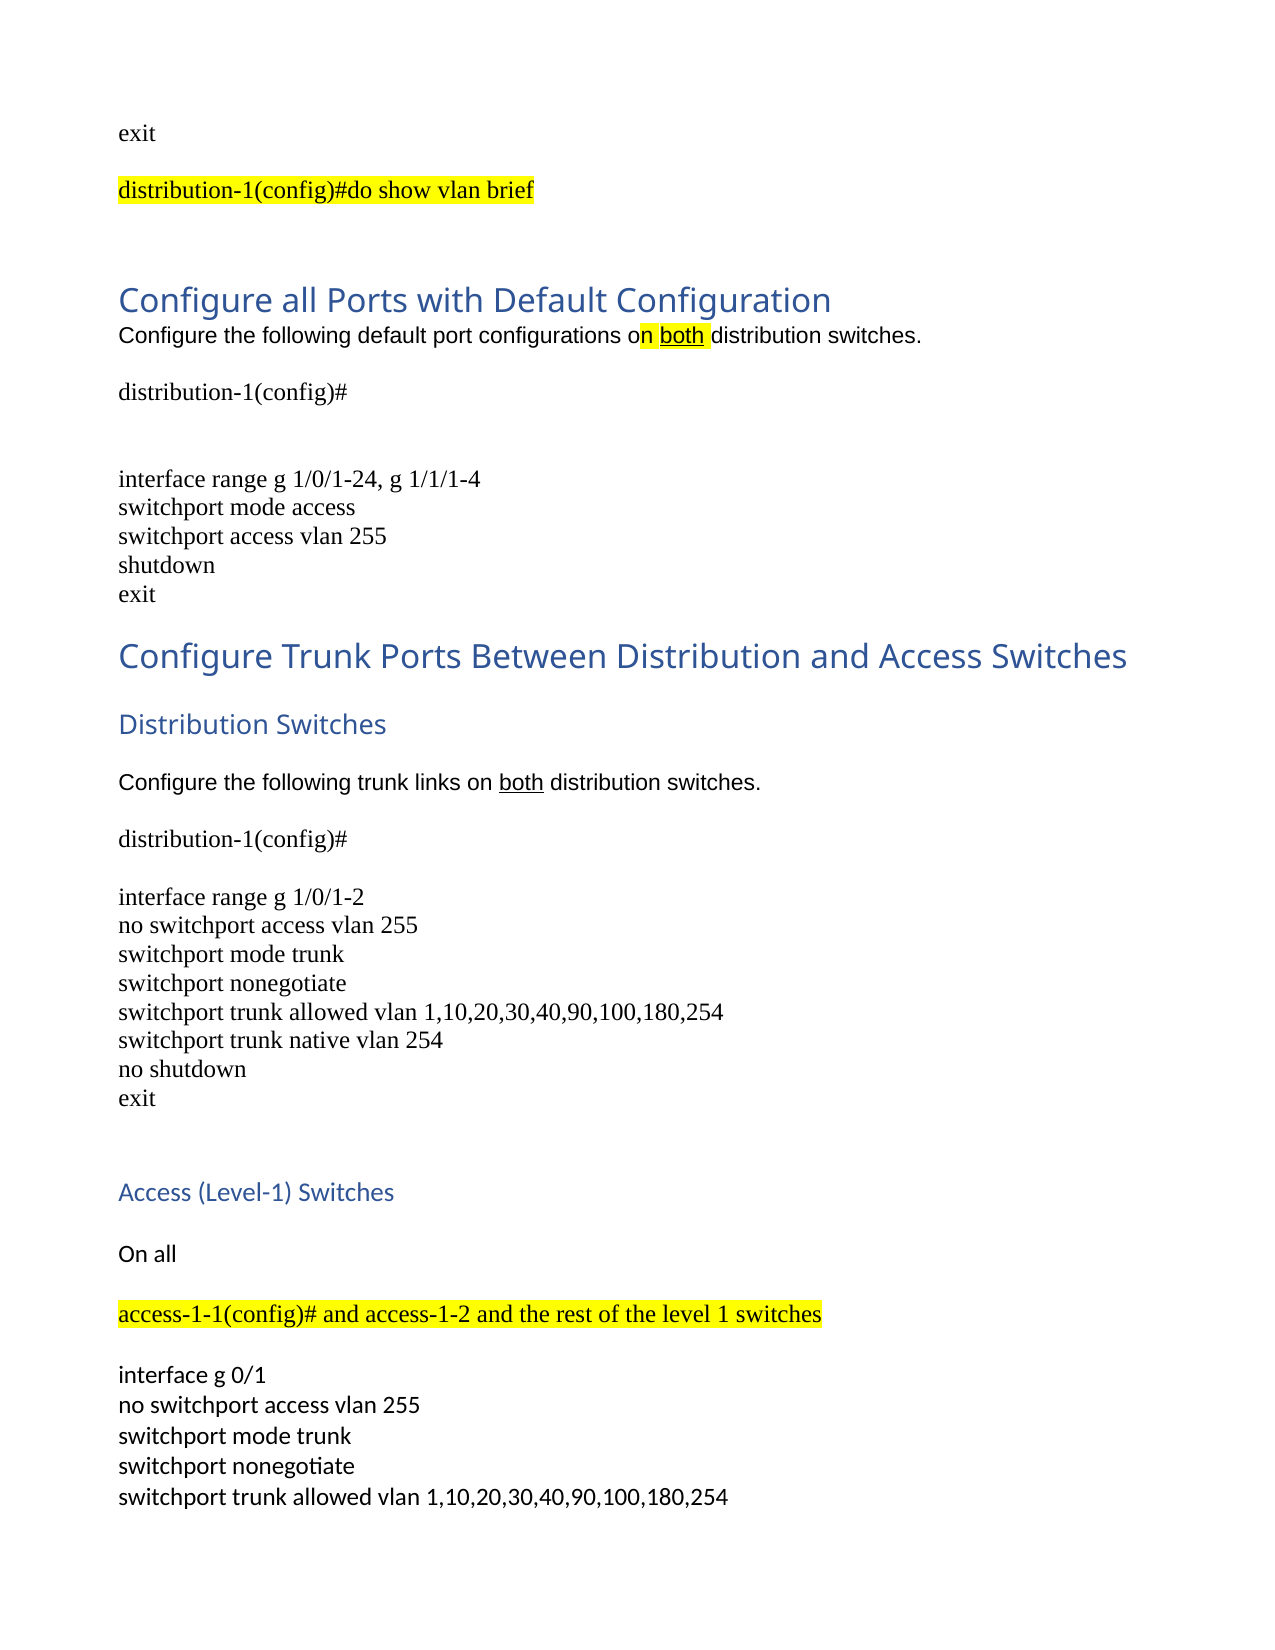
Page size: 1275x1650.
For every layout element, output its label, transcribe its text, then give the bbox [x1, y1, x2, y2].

text exit [118, 1083, 1157, 1112]
text switchport nonegotiate [118, 1450, 1157, 1481]
text On all [118, 1238, 1157, 1269]
text Configure the following default port configurations on both distribution switches. [118, 322, 1157, 349]
text exit [118, 118, 1157, 147]
text access-1-1(config)# and access-1-2 and the rest of the level 1 switches [118, 1299, 1157, 1328]
text shutdown [118, 550, 1157, 579]
subtitle Access (Level-1) Switches [118, 1175, 1157, 1208]
text distribution-1(config)# [118, 824, 1157, 853]
text switchport mode access [118, 492, 1157, 521]
text switchport nonegotiate [118, 968, 1157, 997]
text no shutdown [118, 1054, 1157, 1083]
text switchport trunk native vlan 254 [118, 1025, 1157, 1054]
subtitle Configure Trunk Ports Between Distribution and Access Switches [118, 632, 1157, 678]
text switchport trunk allowed vlan 1,10,20,30,40,90,100,180,254 [118, 1481, 1157, 1511]
text exit [118, 579, 1157, 607]
text distribution-1(config)# [118, 377, 1157, 406]
text no switchport access vlan 255 [118, 1389, 1157, 1420]
text switchport mode trunk [118, 939, 1157, 968]
text interface range g 1/0/1-2 [118, 882, 1157, 910]
subtitle Distribution Switches [118, 706, 1157, 743]
text switchport trunk allowed vlan 1,10,20,30,40,90,100,180,254 [118, 997, 1157, 1025]
text no switchport access vlan 255 [118, 910, 1157, 939]
text interface g 0/1 [118, 1359, 1157, 1389]
text switchport mode trunk [118, 1420, 1157, 1450]
text interface range g 1/0/1-24, g 1/1/1-4 [118, 464, 1157, 492]
text switchport access vlan 255 [118, 521, 1157, 550]
text Configure the following trunk links on both distribution switches. [118, 769, 1157, 795]
text distribution-1(config)#do show vlan brief [118, 176, 1157, 204]
subtitle Configure all Ports with Default Configuration [118, 277, 1157, 322]
